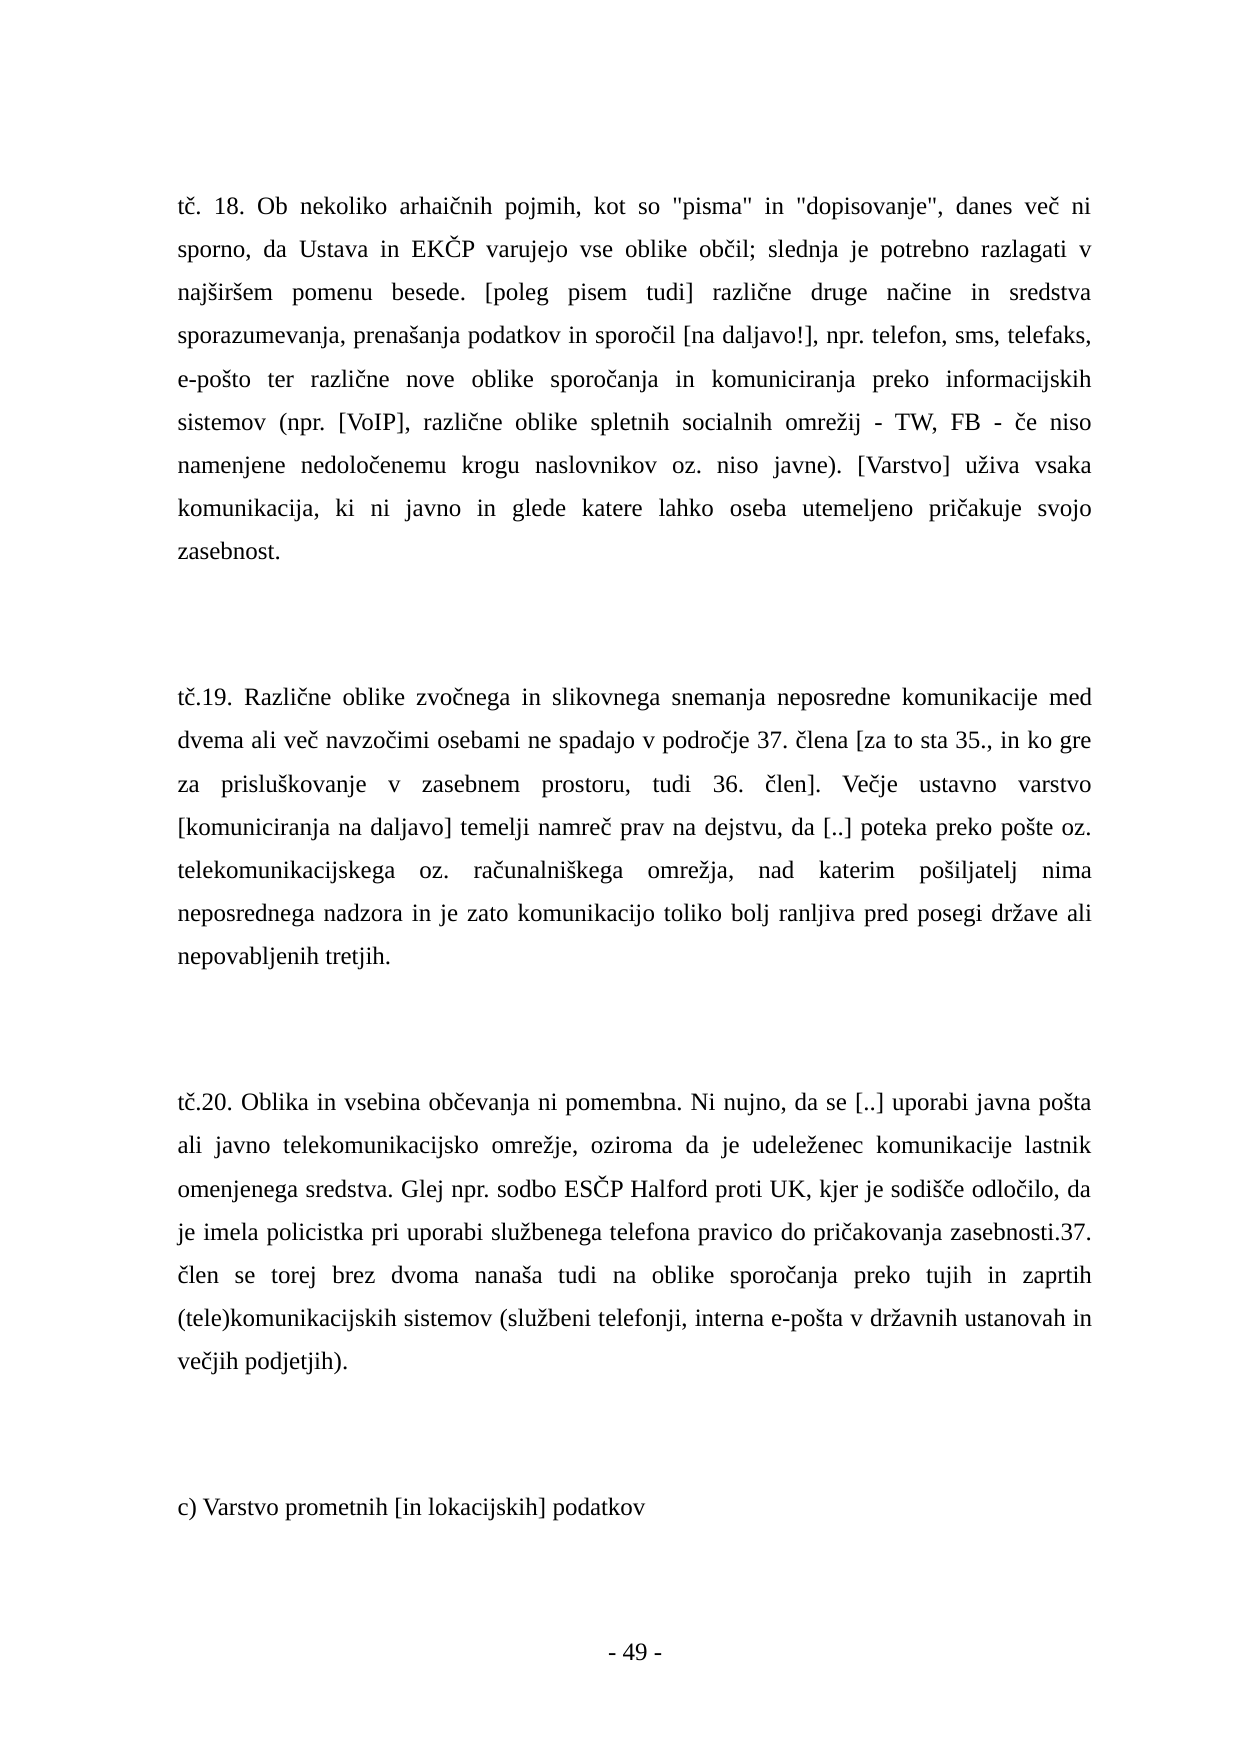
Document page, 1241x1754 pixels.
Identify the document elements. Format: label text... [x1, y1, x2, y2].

text tč.20. Oblika in vsebina občevanja ni pomembna. Ni nujno, da se [..] uporabi javna pošta ali javno telekomunikacijsko omrežje, oziroma da je udeleženec komunikacije lastnik omenjenega sredstva. Glej npr. sodbo ESČP Halford proti UK, kjer je sodišče odločilo, da je imela policistka pri uporabi službenega telefona pravico do pričakovanja zasebnosti.37. člen se torej brez dvoma nanaša tudi na oblike sporočanja preko tujih in zaprtih (tele)komunikacijskih sistemov (službeni telefonji, interna e-pošta v državnih ustanovah in večjih podjetjih). [177, 1087, 1093, 1375]
text tč.19. Različne oblike zvočnega in slikovnega snemanja neposredne komunikacije med dvema ali več navzočimi osebami ne spadajo v področje 37. člena [za to sta 35., in ko gre za prisluškovanje v zasebnem prostoru, tudi 36. člen]. Večje ustavno varstvo [komuniciranja na daljavo] temelji namreč prav na dejstvu, da [..] poteka preko pošte oz. telekomunikacijskega oz. računalniškega omrežja, nad katerim pošiljatelj nima neposrednega nadzora in je zato komunikacijo toliko bolj ranljiva pred posegi države ali nepovabljenih tretjih. [177, 682, 1093, 970]
text tč. 18. Ob nekoliko arhaičnih pojmih, kot so "pisma" in "dopisovanje", danes več ni sporno, da Ustava in EKČP varujejo vse oblike občil; slednja je potrebno razlagati v najširšem pomenu besede. [poleg pisem tudi] različne druge načine in sredstva sporazumevanja, prenašanja podatkov in sporočil [na daljavo!], npr. telefon, sms, telefaks, e-pošto ter različne nove oblike sporočanja in komuniciranja preko informacijskih sistemov (npr. [VoIP], različne oblike spletnih socialnih omrežij - TW, FB - če niso namenjene nedoločenemu krogu naslovnikov oz. niso javne). [Varstvo] uživa vsaka komunikacija, ki ni javno in glede katere lahko oseba utemeljeno pričakuje svojo zasebnost. [177, 191, 1093, 565]
text c) Varstvo prometnih [in lokacijskih] podatkov [177, 1492, 1093, 1521]
